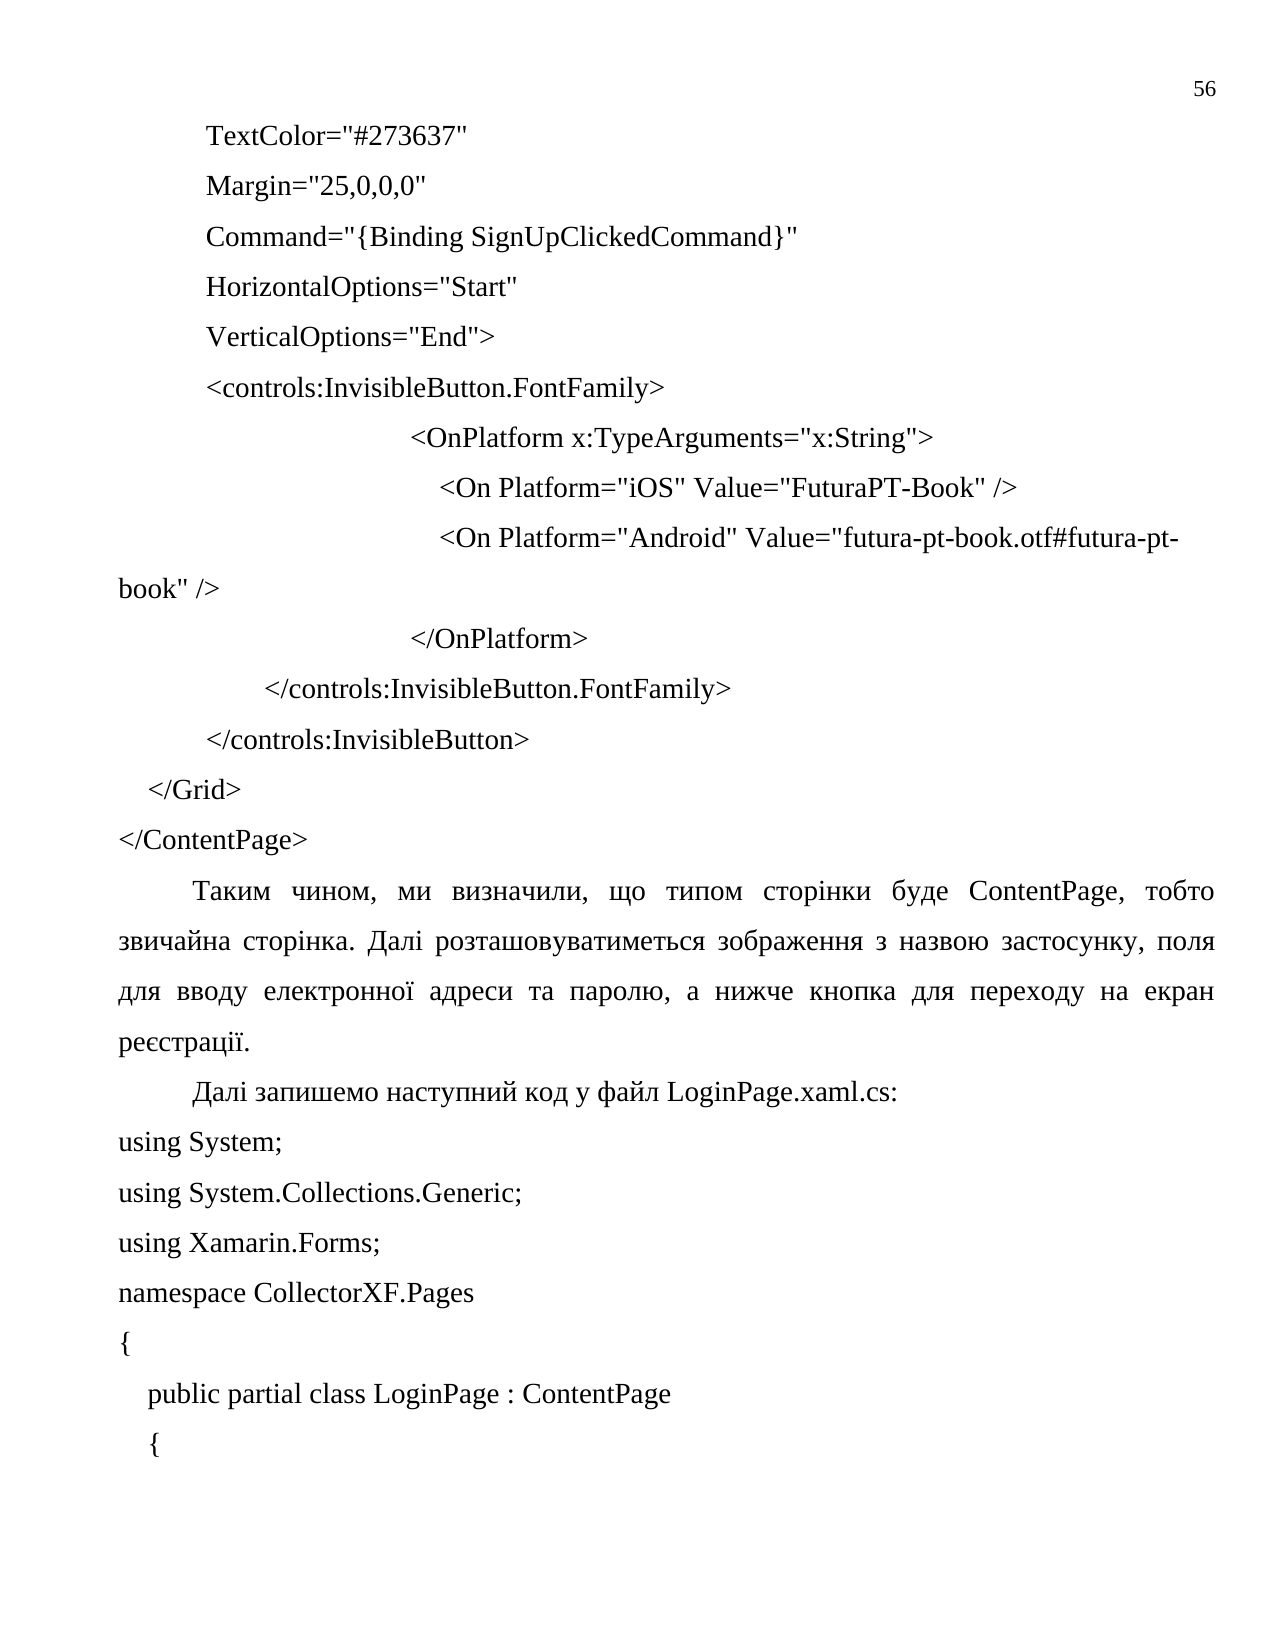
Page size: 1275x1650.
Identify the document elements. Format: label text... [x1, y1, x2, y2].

text using System; using System.Collections.Generic; using Xamarin.Forms; namespace CollectorXF.Pages { public partial class LoginPage : ContentPage { [118, 1124, 1216, 1460]
text Таким чином, ми визначили, що типом сторінки буде ContentPage, тобто звичайна сторінка. Далі розташовуватиметься зображення з назвою застосунку, поля для вводу електронної адреси та паролю, а нижче кнопка для переходу на екран реєстрації. [118, 873, 1216, 1057]
text Далі запишемо наступний код у файл LoginPage.xaml.cs: [118, 1074, 1216, 1108]
text TextColor="#273637" Margin="25,0,0,0" Command="{Binding SignUpClickedCommand}" HorizontalOptions="Start" VerticalOptions="End"> <controls:InvisibleButton.FontFamily> <OnPlatform x:TypeArguments="x:String"> <On Platform="iOS" Value="FuturaPT-Book" /> <On Platform="Android" Value="futura-pt-book.otf#futura-pt-book" /> </OnPlatform> </controls:InvisibleButton.FontFamily> </controls:InvisibleButton> </Grid> </ContentPage> [118, 118, 1216, 856]
